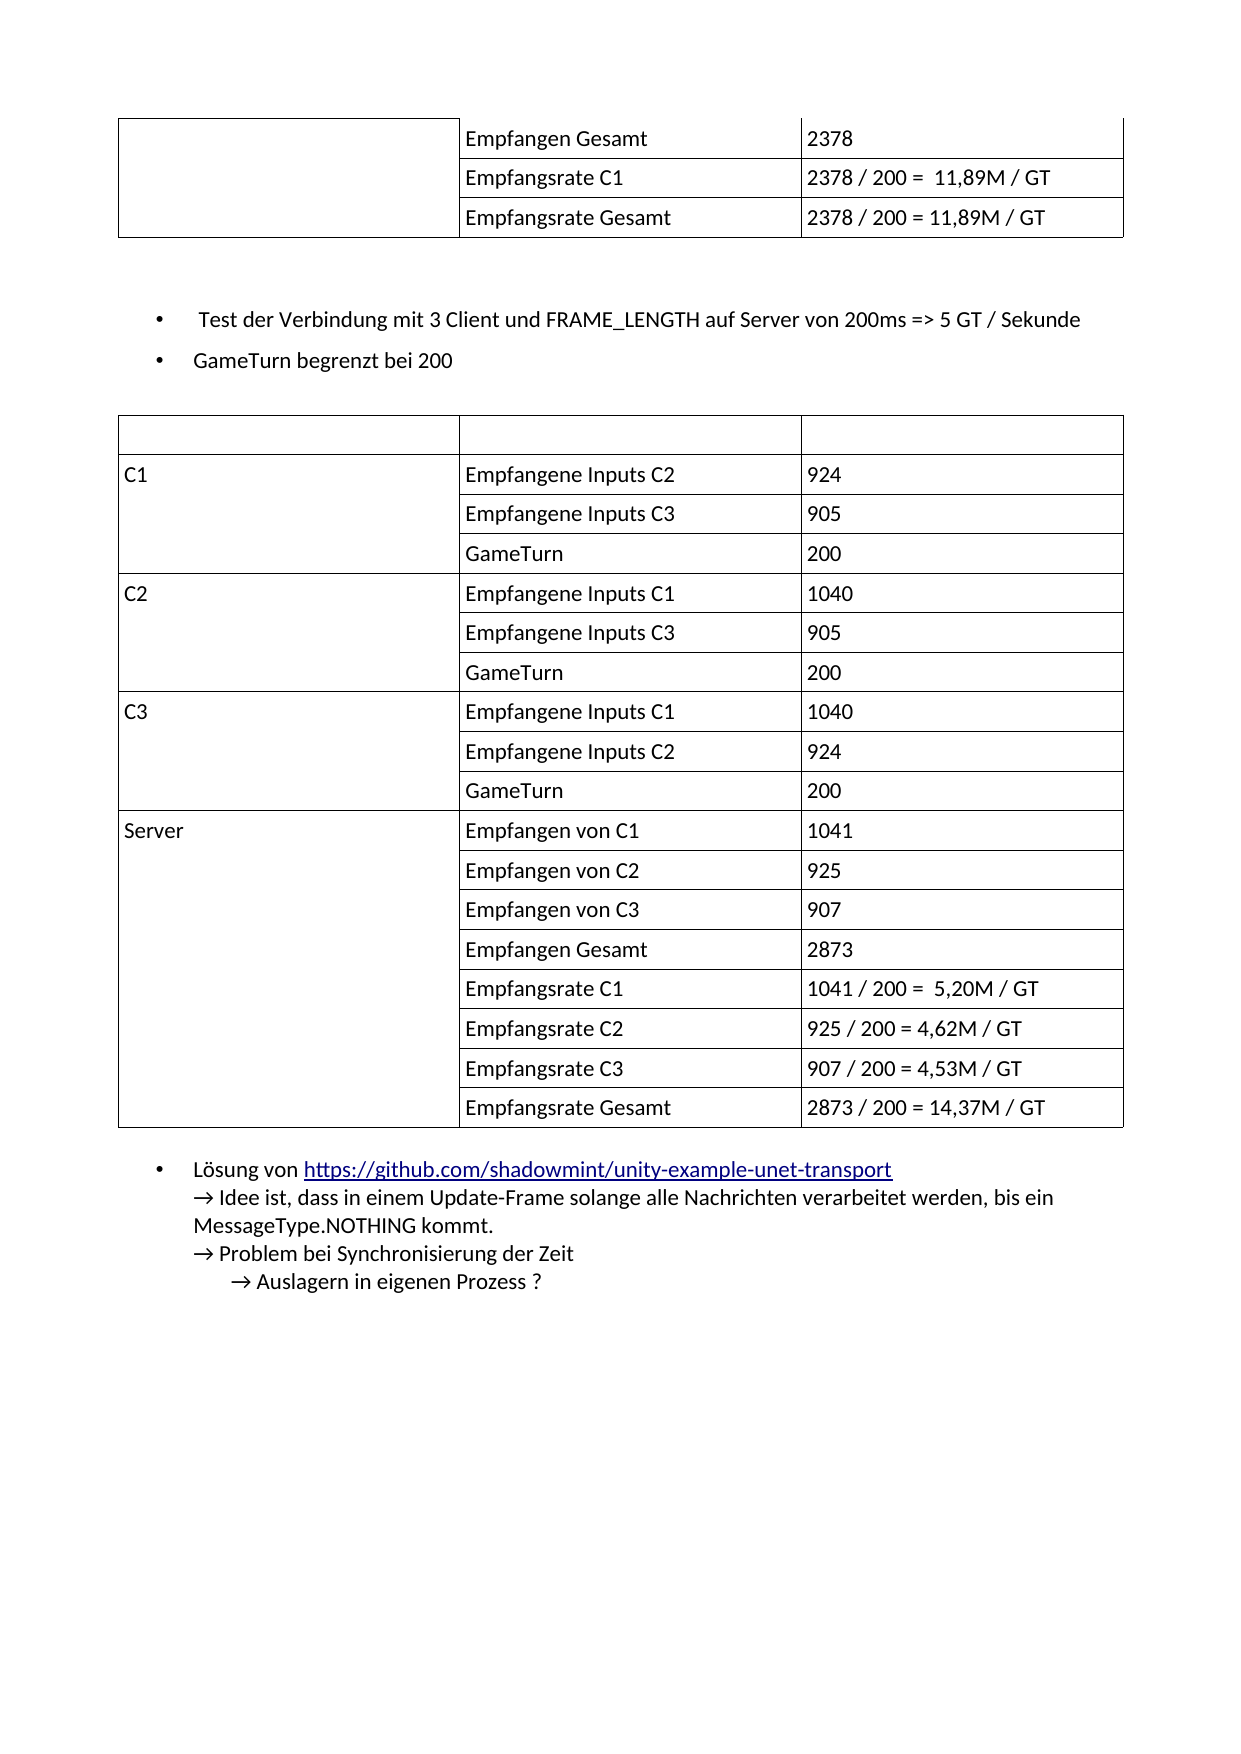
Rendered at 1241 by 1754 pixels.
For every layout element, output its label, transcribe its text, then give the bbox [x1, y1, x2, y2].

table_cell C3 [119, 692, 459, 810]
table_cell 2873 [802, 930, 1123, 969]
table_cell Empfangen Gesamt [460, 930, 801, 969]
table_cell 907 / 200 = 4,53M / GT [802, 1049, 1123, 1087]
list → Idee ist, dass in einem Update-Frame solange alle Nachrichten verarbeitet werden, bis ein MessageType.NOTHING kommt. [156, 1183, 1122, 1239]
table_cell 2378 [802, 118, 1123, 158]
list Test der Verbindung mit 3 Client und FRAME_LENGTH auf Server von 200ms => 5 GT / Sekunde [156, 305, 1122, 333]
table_cell Empfangene Inputs C2 [460, 732, 801, 771]
table_cell Empfangen Gesamt [460, 118, 801, 158]
table_cell 907 [802, 890, 1123, 929]
list GameTurn begrenzt bei 200 [156, 346, 1122, 374]
table_cell Empfangsrate Gesamt [460, 198, 801, 237]
table_cell Empfangene Inputs C3 [460, 495, 801, 533]
table_cell 1040 [802, 692, 1123, 731]
table_cell Empfangsrate C3 [460, 1049, 801, 1087]
table_cell GameTurn [460, 772, 801, 810]
table_cell Empfangene Inputs C3 [460, 613, 801, 652]
table_cell 905 [802, 495, 1123, 533]
table_header [119, 416, 459, 454]
table_header [802, 416, 1123, 454]
table_cell Empfangsrate C1 [460, 970, 801, 1008]
table_cell Empfangsrate Gesamt [460, 1088, 801, 1127]
table_cell 1040 [802, 574, 1123, 612]
table_cell 200 [802, 653, 1123, 691]
table_cell 1041 / 200 = 5,20M / GT [802, 970, 1123, 1008]
list → Problem bei Synchronisierung der Zeit [156, 1239, 1122, 1267]
list Lösung von https://github.com/shadowmint/unity-example-unet-transport [156, 1155, 1122, 1183]
table_cell GameTurn [460, 653, 801, 691]
table_cell 905 [802, 613, 1123, 652]
table_cell GameTurn [460, 534, 801, 573]
table_cell 925 / 200 = 4,62M / GT [802, 1009, 1123, 1048]
table_header [119, 119, 459, 237]
table_cell Empfangene Inputs C2 [460, 455, 801, 494]
table_cell Empfangsrate C1 [460, 159, 801, 197]
table_cell C2 [119, 574, 459, 691]
list → Auslagern in eigenen Prozess ? [193, 1267, 1122, 1295]
table_cell Empfangen von C2 [460, 851, 801, 889]
table_cell Empfangsrate C2 [460, 1009, 801, 1048]
table_cell 200 [802, 534, 1123, 573]
table_cell 200 [802, 772, 1123, 810]
table_cell 2378 / 200 = 11,89M / GT [802, 198, 1123, 237]
table_cell 2873 / 200 = 14,37M / GT [802, 1088, 1123, 1127]
table_cell Server [119, 811, 459, 1127]
table_cell 925 [802, 851, 1123, 889]
table_cell 2378 / 200 = 11,89M / GT [802, 159, 1123, 197]
table_header [460, 416, 801, 454]
table_cell 924 [802, 732, 1123, 771]
table_cell Empfangene Inputs C1 [460, 692, 801, 731]
table_cell 924 [802, 455, 1123, 494]
table_cell Empfangene Inputs C1 [460, 574, 801, 612]
table_cell C1 [119, 455, 459, 573]
table_cell 1041 [802, 811, 1123, 850]
table_cell Empfangen von C3 [460, 890, 801, 929]
table_cell Empfangen von C1 [460, 811, 801, 850]
